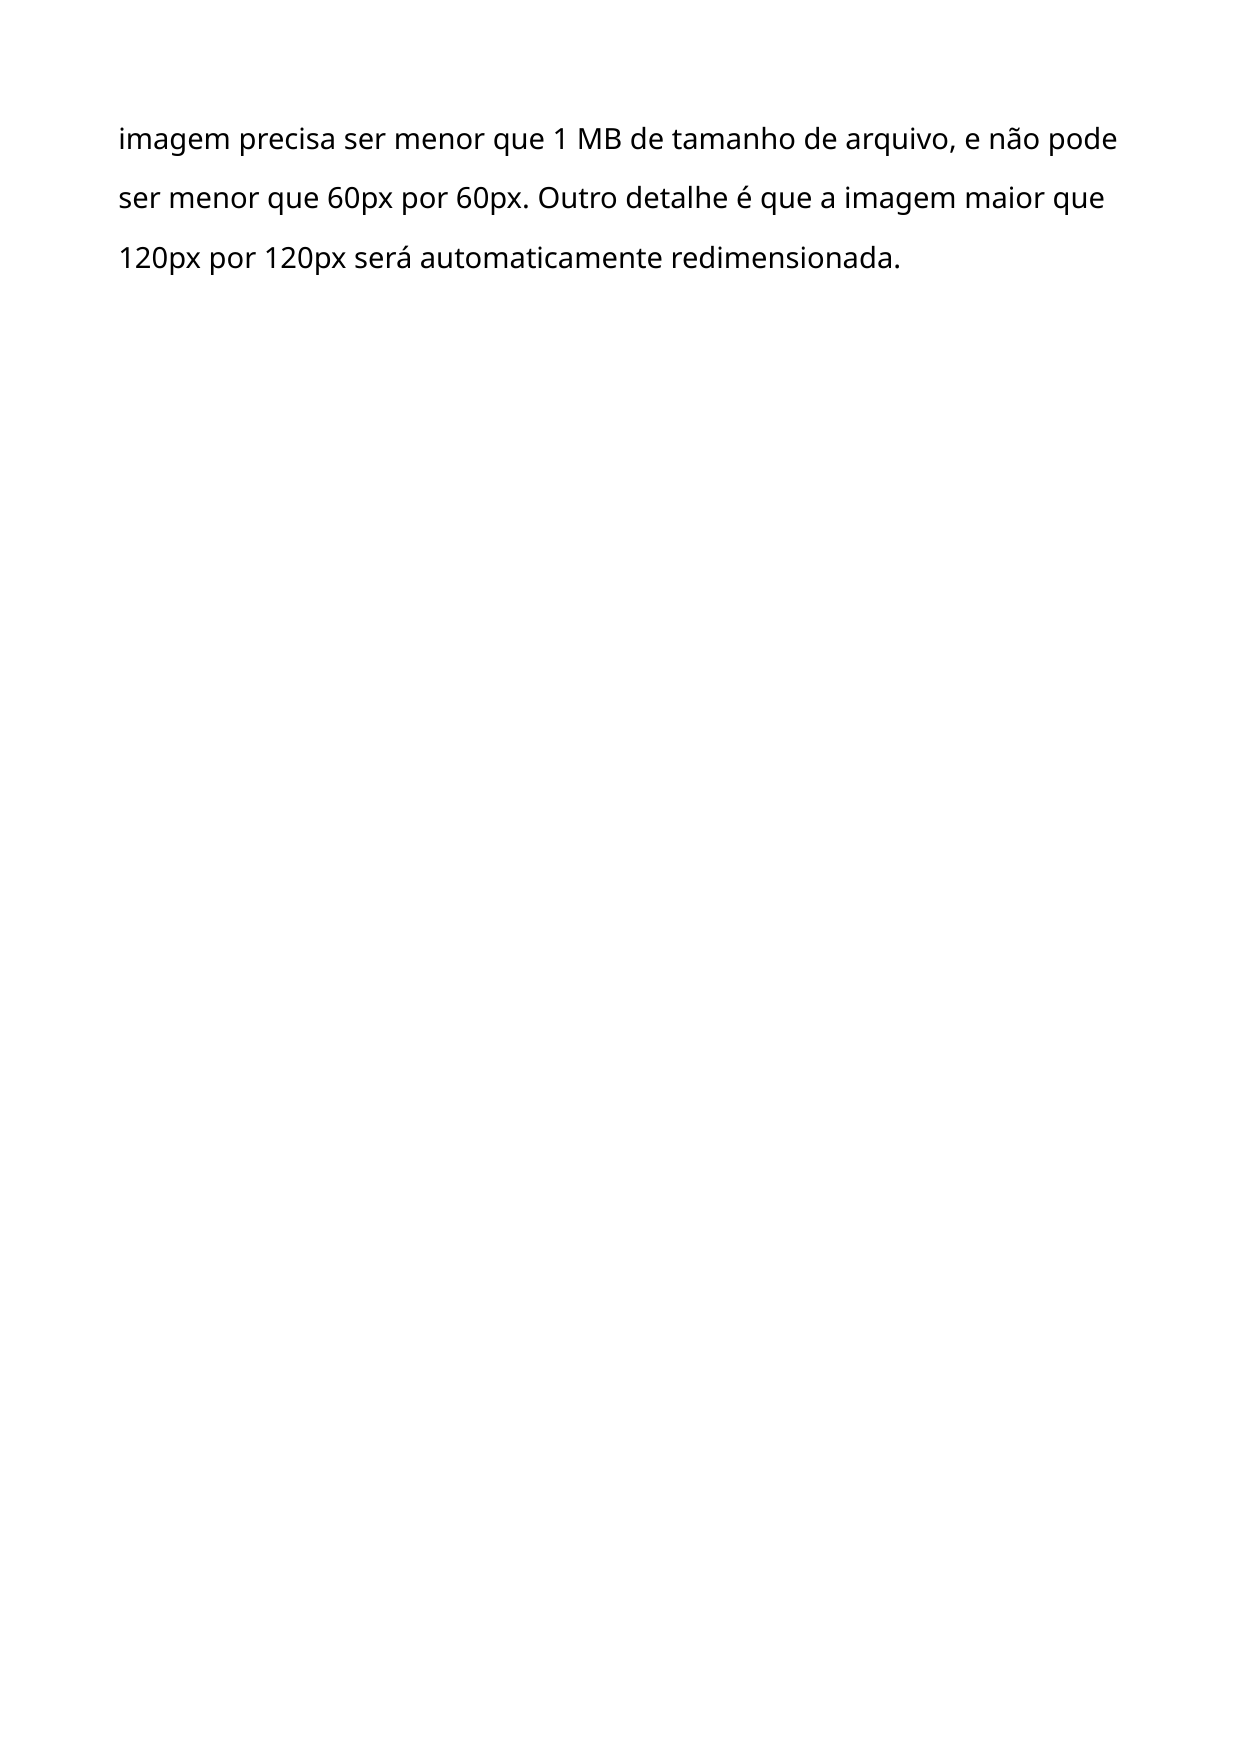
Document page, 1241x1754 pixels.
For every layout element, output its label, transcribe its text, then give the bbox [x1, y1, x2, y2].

text imagem precisa ser menor que 1 MB de tamanho de arquivo, e não pode ser menor que 60px por 60px. Outro detalhe é que a imagem maior que 120px por 120px será automaticamente redimensionada. [118, 118, 1122, 277]
